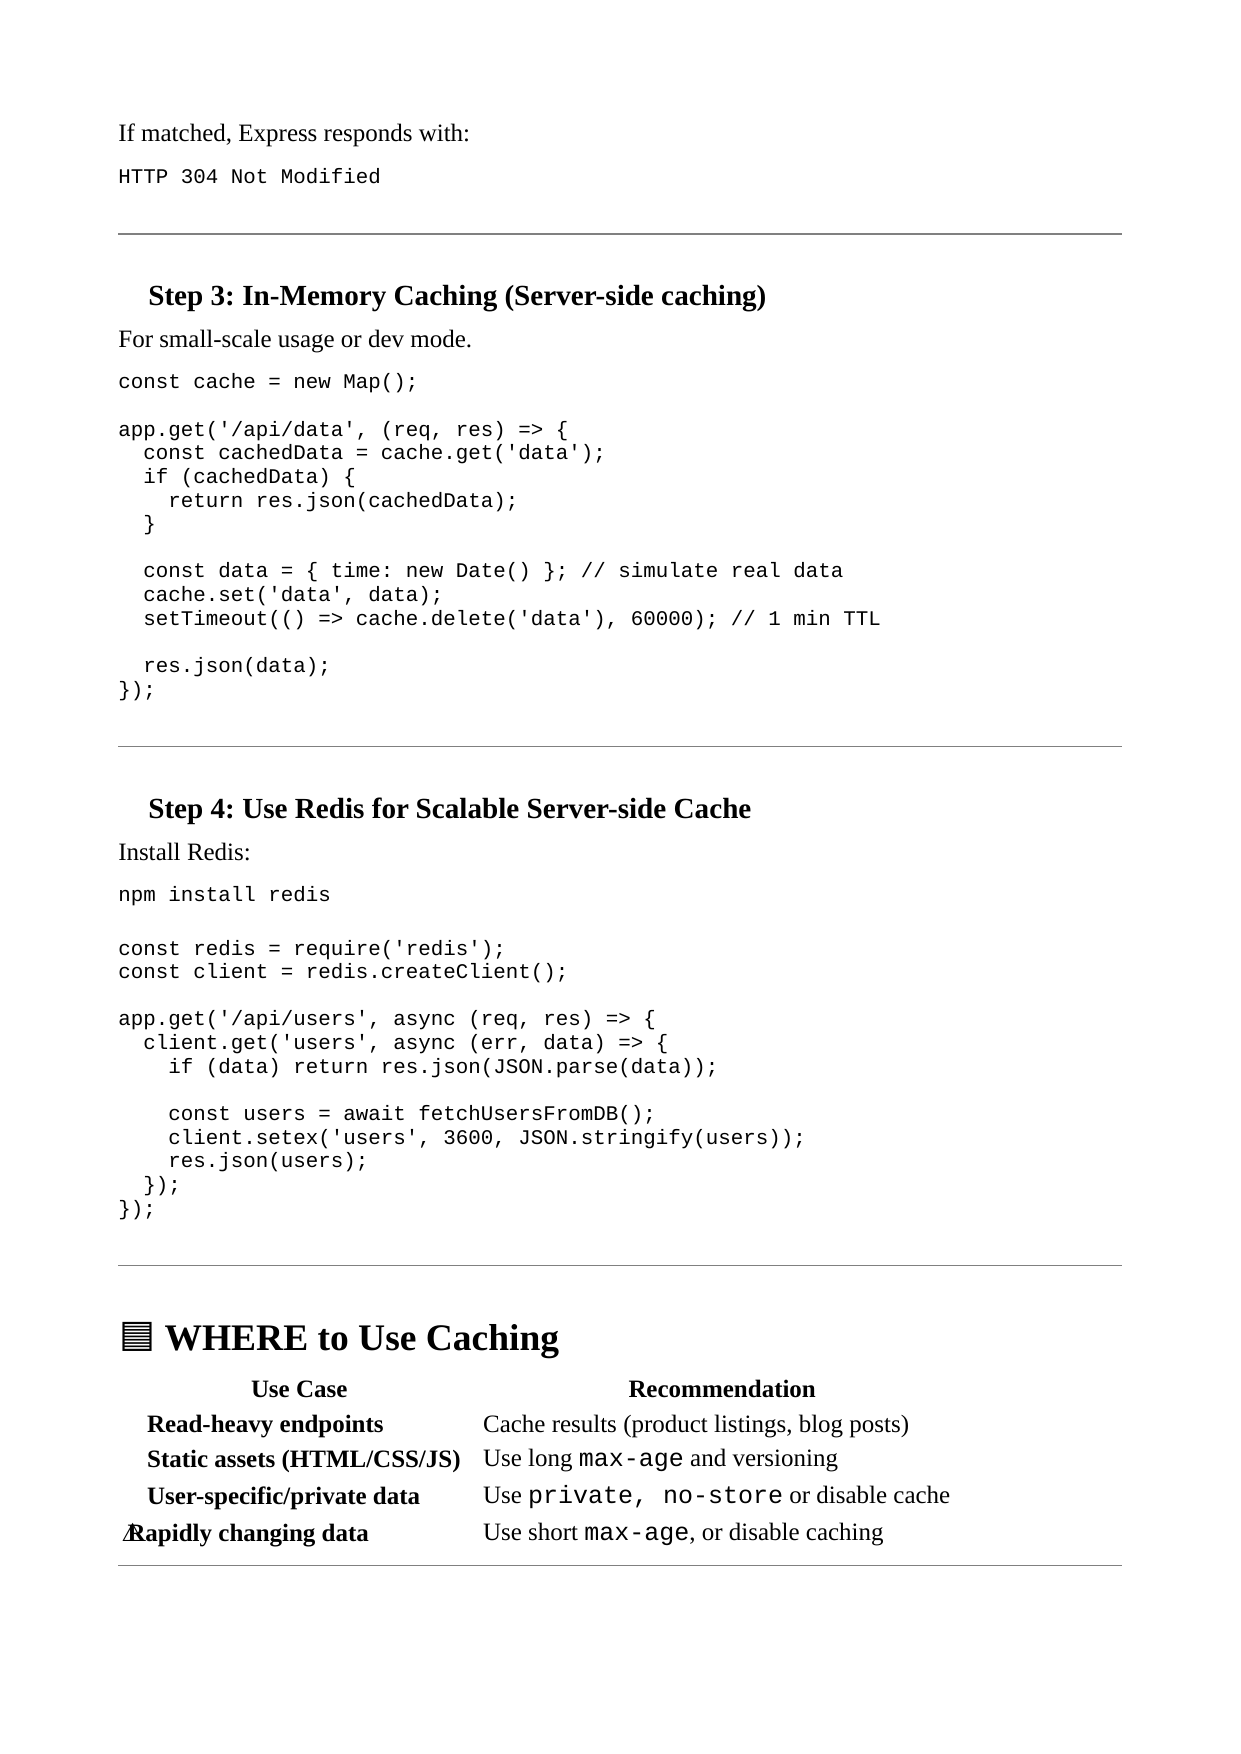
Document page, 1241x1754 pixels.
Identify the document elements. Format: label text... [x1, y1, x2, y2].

text if (cachedData) { [118, 466, 1122, 489]
text setTimeout(() => cache.delete('data'), 60000); // 1 min TTL [118, 608, 1122, 631]
text client.get('users', async (err, data) => { [118, 1032, 1122, 1056]
text client.setex('users', 3600, JSON.stringify(users)); [118, 1127, 1122, 1150]
text app.get('/api/users', async (req, res) => { [118, 1008, 1122, 1032]
text npm install redis [118, 884, 1122, 908]
text if (data) return res.json(JSON.parse(data)); [118, 1056, 1122, 1079]
text HTTP 304 Not Modified [118, 166, 1122, 189]
table_cell ✅ Read-heavy endpoints [118, 1406, 480, 1441]
text app.get('/api/data', (req, res) => { [118, 419, 1122, 442]
text const cachedData = cache.get('data'); [118, 442, 1122, 466]
text cache.set('data', data); [118, 584, 1122, 608]
subtitle 🟦 WHERE to Use Caching [118, 1316, 1122, 1359]
text const data = { time: new Date() }; // simulate real data [118, 561, 1122, 584]
text } [118, 513, 1122, 537]
table_cell Use private, no-store or disable cache [480, 1477, 964, 1514]
text If matched, Express responds with: [118, 118, 1122, 147]
text const redis = require('redis'); [118, 937, 1122, 961]
table_header Recommendation [480, 1371, 964, 1406]
text res.json(users); [118, 1150, 1122, 1174]
table_cell Use long max-age and versioning [480, 1441, 964, 1477]
subtitle ✅ Step 3: In-Memory Caching (Server-side caching) [118, 278, 1122, 311]
text const client = redis.createClient(); [118, 961, 1122, 985]
text const users = await fetchUsersFromDB(); [118, 1103, 1122, 1127]
table_header Use Case [118, 1371, 480, 1406]
table_cell Cache results (product listings, blog posts) [480, 1406, 964, 1441]
subtitle ✅ Step 4: Use Redis for Scalable Server-side Cache [118, 791, 1122, 824]
table_cell ⚠️ Rapidly changing data [118, 1514, 480, 1551]
text res.json(data); [118, 655, 1122, 679]
text Install Redis: [118, 837, 1122, 866]
table_cell Use short max-age, or disable caching [480, 1514, 964, 1551]
table_cell ✅ Static assets (HTML/CSS/JS) [118, 1441, 480, 1477]
text }); [118, 1198, 1122, 1221]
text }); [118, 1174, 1122, 1198]
text return res.json(cachedData); [118, 489, 1122, 513]
text const cache = new Map(); [118, 371, 1122, 395]
text For small-scale usage or dev mode. [118, 324, 1122, 352]
text }); [118, 679, 1122, 702]
table_cell ❌ User-specific/private data [118, 1477, 480, 1514]
